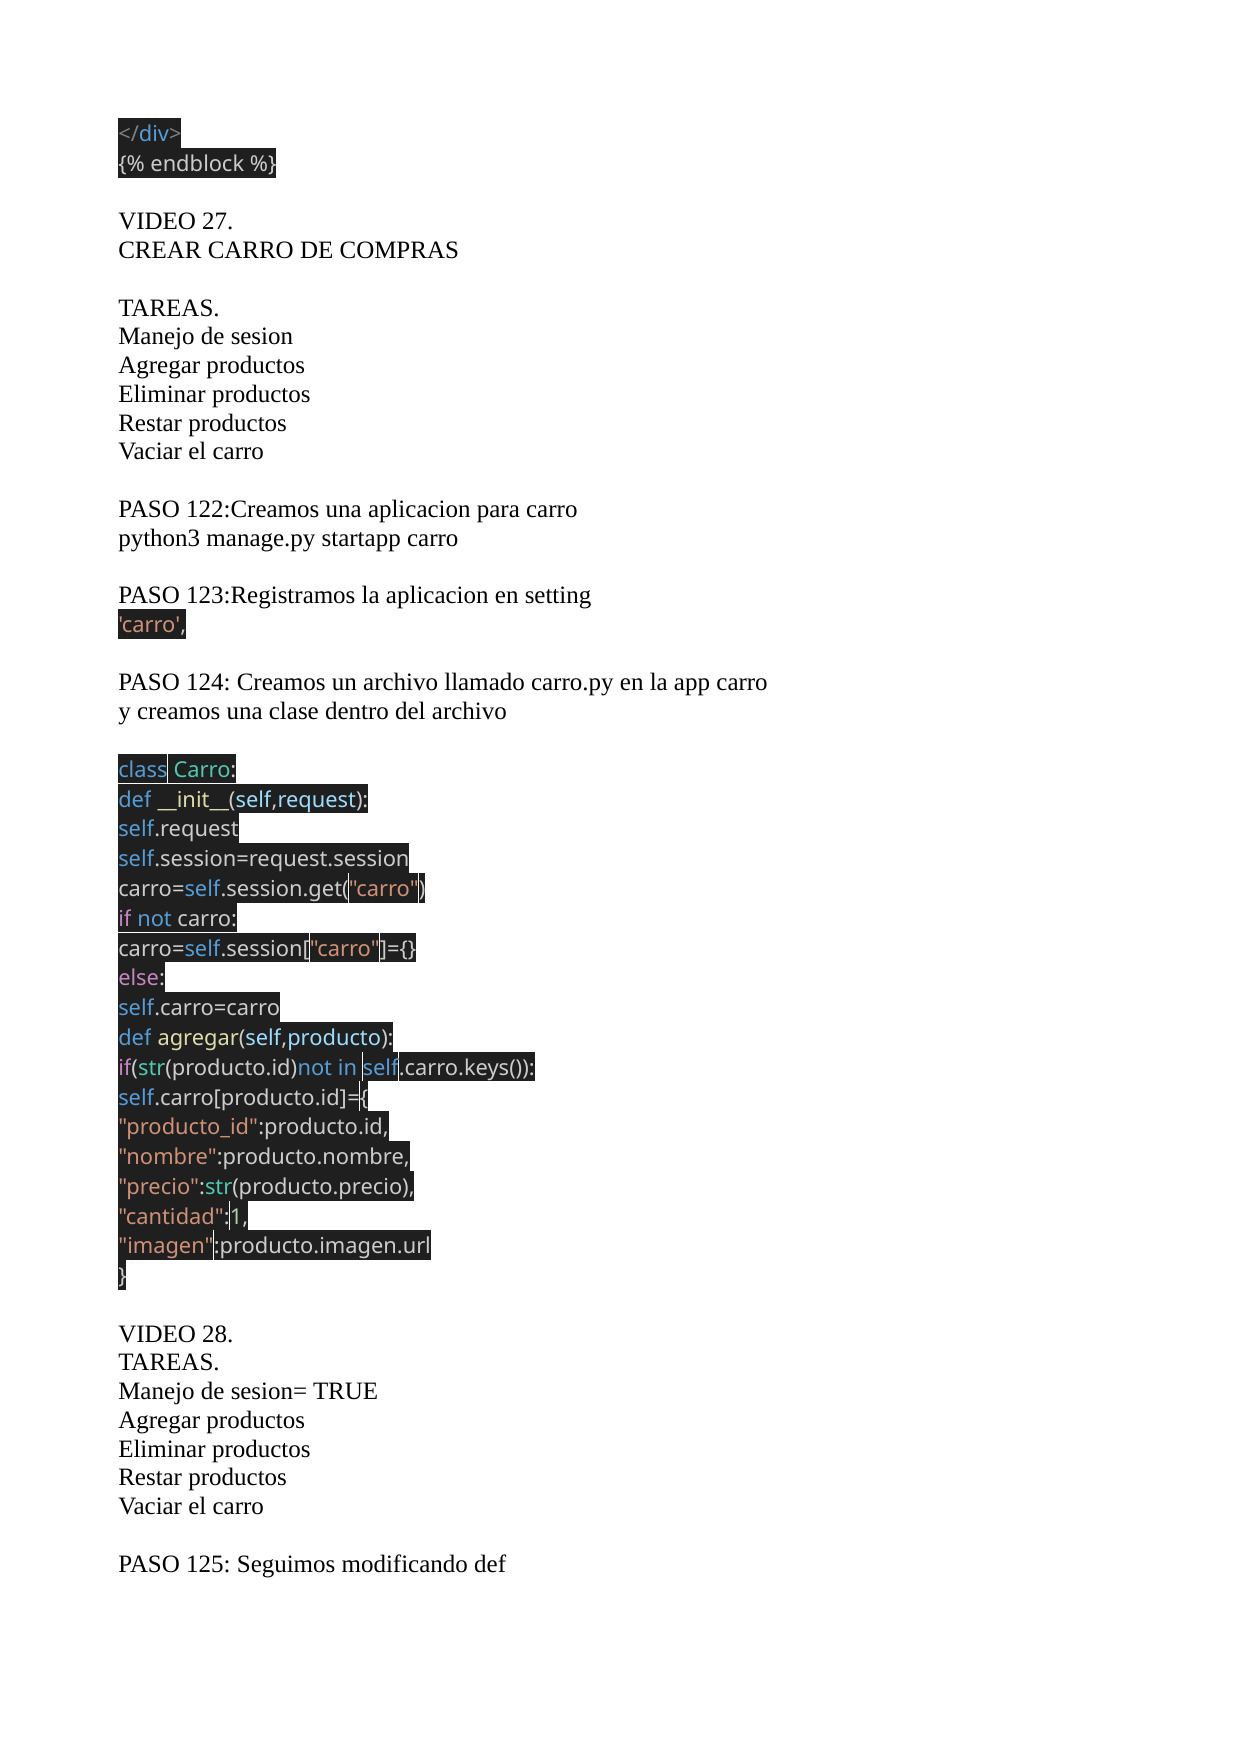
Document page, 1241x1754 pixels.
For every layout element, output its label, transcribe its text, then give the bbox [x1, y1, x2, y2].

text carro=self.session["carro"]={} [118, 932, 1122, 962]
text Eliminar productos [118, 379, 1122, 408]
text TAREAS. [118, 1347, 1122, 1376]
text class Carro: [118, 754, 1122, 783]
text if(str(producto.id)not in self.carro.keys()): [118, 1052, 1122, 1081]
text 'carro', [118, 609, 1122, 639]
text PASO 124: Creamos un archivo llamado carro.py en la app carro [118, 667, 1122, 696]
text Vaciar el carro [118, 436, 1122, 465]
text self.carro=carro [118, 992, 1122, 1022]
text Restar productos [118, 408, 1122, 436]
text Vaciar el carro [118, 1491, 1122, 1520]
text PASO 123:Registramos la aplicacion en setting [118, 580, 1122, 609]
text Agregar productos [118, 1405, 1122, 1434]
text PASO 122:Creamos una aplicacion para carro [118, 494, 1122, 523]
text "precio":str(producto.precio), [118, 1171, 1122, 1201]
text "cantidad":1, [118, 1201, 1122, 1230]
text def agregar(self,producto): [118, 1022, 1122, 1052]
text y creamos una clase dentro del archivo [118, 696, 1122, 725]
text Eliminar productos [118, 1434, 1122, 1462]
text python3 manage.py startapp carro [118, 523, 1122, 551]
text "nombre":producto.nombre, [118, 1141, 1122, 1171]
text self.carro[producto.id]={ [118, 1081, 1122, 1111]
text "imagen":producto.imagen.url [118, 1230, 1122, 1260]
text carro=self.session.get("carro") [118, 873, 1122, 903]
text CREAR CARRO DE COMPRAS [118, 235, 1122, 264]
text self.request [118, 813, 1122, 843]
text Manejo de sesion= TRUE [118, 1376, 1122, 1405]
text } [118, 1260, 1122, 1290]
text </div> [118, 118, 1122, 148]
text Restar productos [118, 1462, 1122, 1491]
text {% endblock %} [118, 148, 1122, 178]
text def __init__(self,request): [118, 783, 1122, 813]
text Agregar productos [118, 350, 1122, 379]
text VIDEO 27. [118, 206, 1122, 235]
text if not carro: [118, 903, 1122, 932]
text "producto_id":producto.id, [118, 1111, 1122, 1141]
text Manejo de sesion [118, 321, 1122, 350]
text PASO 125: Seguimos modificando def [118, 1549, 1122, 1577]
text else: [118, 962, 1122, 992]
text self.session=request.session [118, 843, 1122, 873]
text TAREAS. [118, 293, 1122, 321]
text VIDEO 28. [118, 1319, 1122, 1347]
